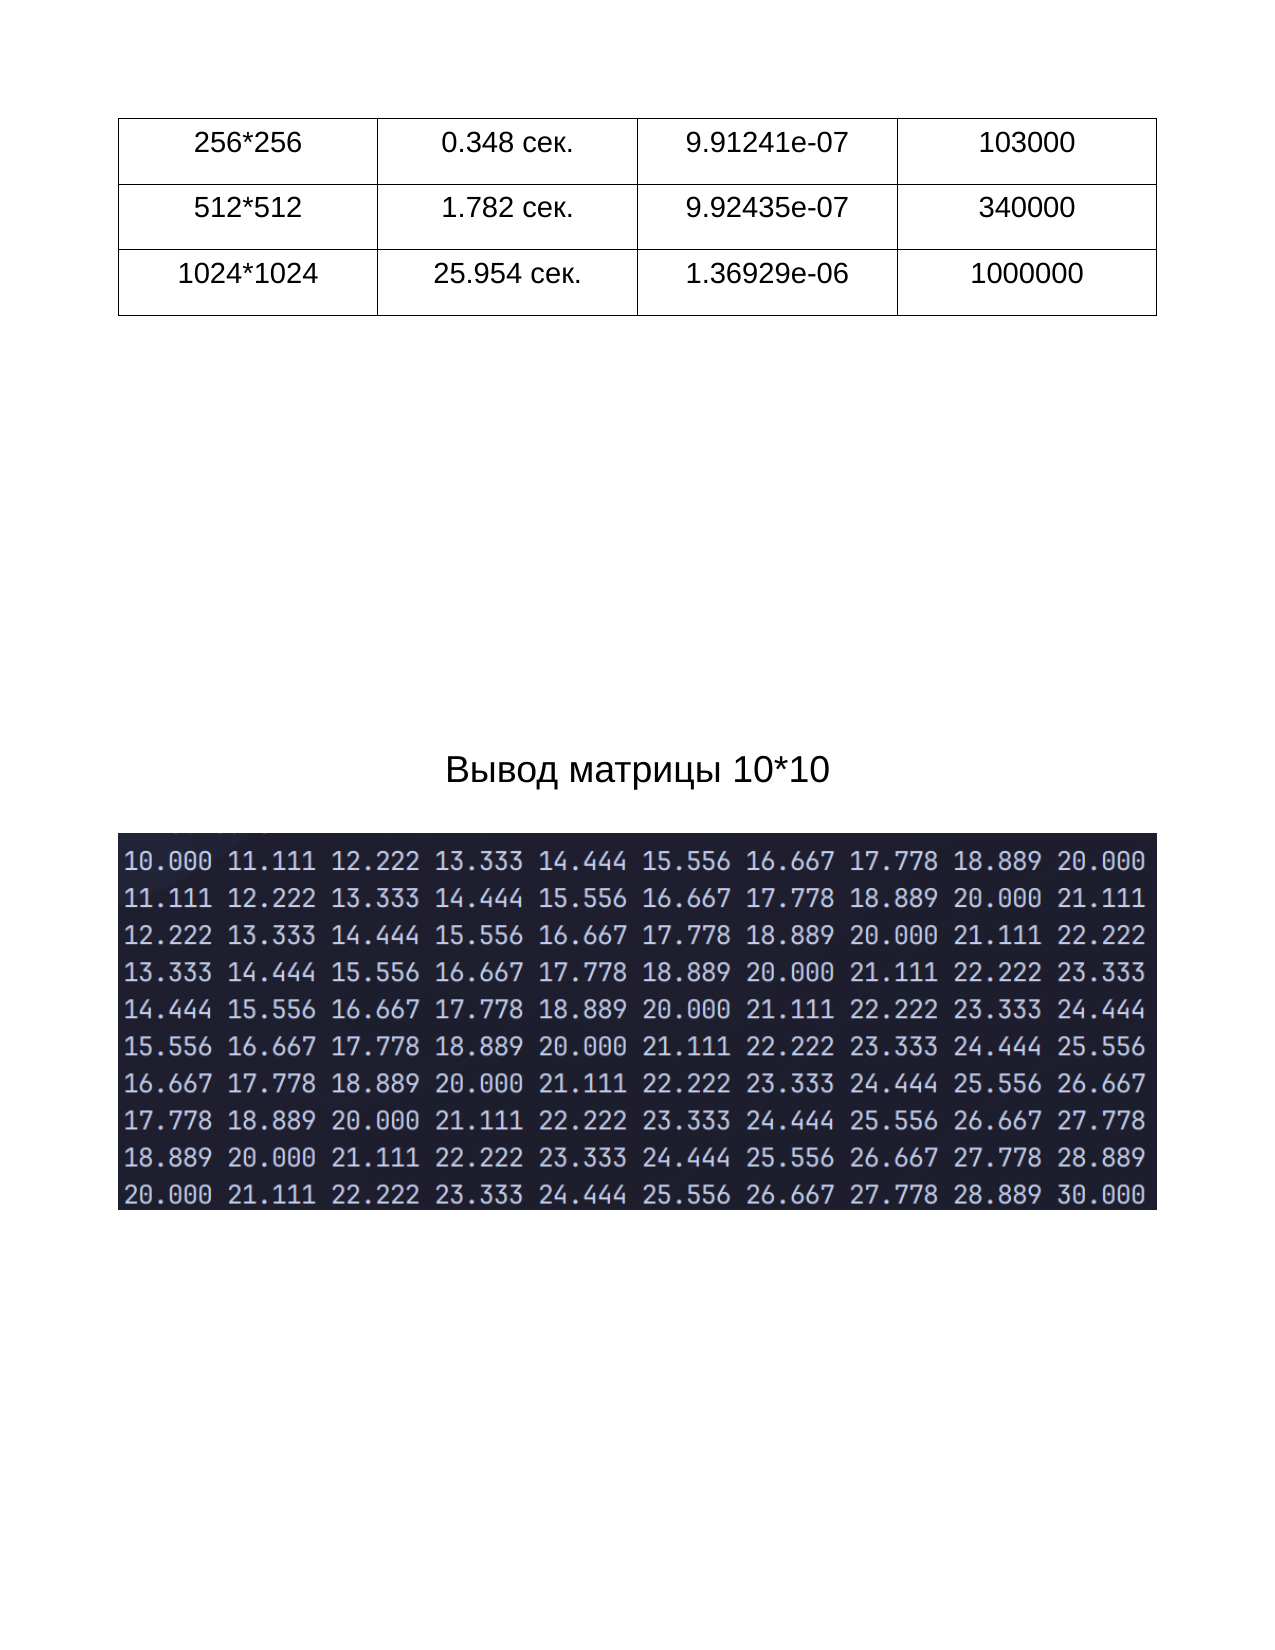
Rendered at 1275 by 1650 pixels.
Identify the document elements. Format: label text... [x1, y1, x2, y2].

table_cell 1024*1024 [119, 250, 377, 315]
table_cell 1000000 [898, 250, 1156, 315]
table_cell 103000 [898, 119, 1156, 184]
text Вывод матрицы 10*10 [118, 747, 1157, 790]
table_cell 9.91241e-07 [638, 119, 897, 184]
table_cell 1.782 сек. [378, 185, 637, 249]
table_cell 9.92435e-07 [638, 185, 897, 249]
table_cell 0.348 сек. [378, 119, 637, 184]
table_cell 512*512 [119, 185, 377, 249]
table_cell 1.36929e-06 [638, 250, 897, 315]
picture [118, 833, 1157, 1210]
table_cell 256*256 [119, 119, 377, 184]
table_cell 25.954 сек. [378, 250, 637, 315]
table_cell 340000 [898, 185, 1156, 249]
